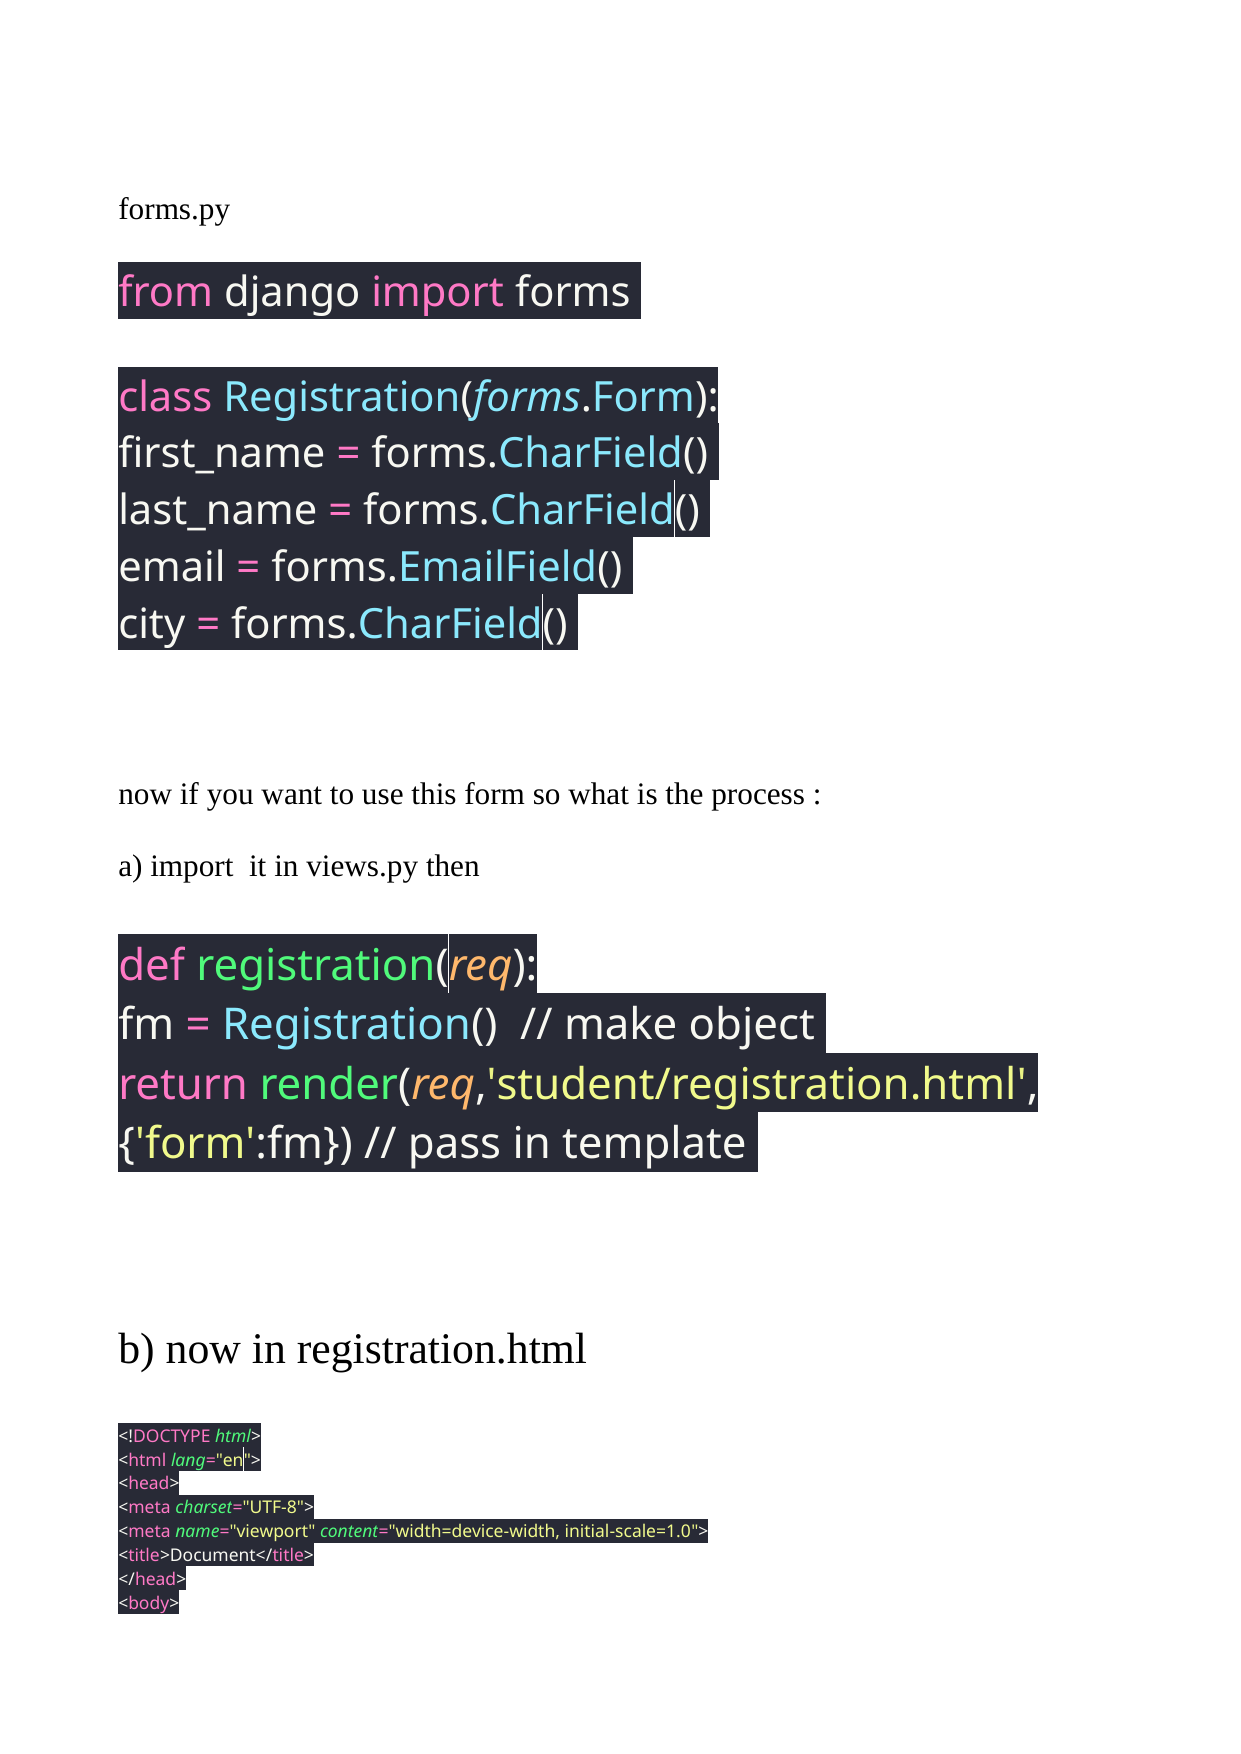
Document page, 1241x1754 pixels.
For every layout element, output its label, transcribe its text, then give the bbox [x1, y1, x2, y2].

text <html lang="en"> [118, 1447, 1122, 1471]
text email = forms.EmailField() [118, 537, 1122, 594]
text city = forms.CharField() [118, 594, 1122, 650]
text <meta name="viewport" content="width=device-width, initial-scale=1.0"> [118, 1519, 1122, 1543]
text first_name = forms.CharField() [118, 423, 1122, 480]
text def registration(req): [118, 933, 1122, 993]
text now if you want to use this form so what is the process : [118, 775, 1122, 811]
text <meta charset="UTF-8"> [118, 1495, 1122, 1519]
text from django import forms [118, 262, 1122, 319]
text <head> [118, 1471, 1122, 1495]
text <body> [118, 1590, 1122, 1614]
text forms.py [118, 190, 1122, 226]
text class Registration(forms.Form): [118, 367, 1122, 423]
text fm = Registration() // make object [118, 993, 1122, 1053]
text b) now in registration.html [118, 1323, 1122, 1373]
text </head> [118, 1566, 1122, 1590]
text <!DOCTYPE html> [118, 1423, 1122, 1447]
text <title>Document</title> [118, 1543, 1122, 1566]
text return render(req,'student/registration.html',{'form':fm}) // pass in template [118, 1053, 1122, 1172]
text a) import it in views.py then [118, 847, 1122, 883]
text last_name = forms.CharField() [118, 480, 1122, 537]
